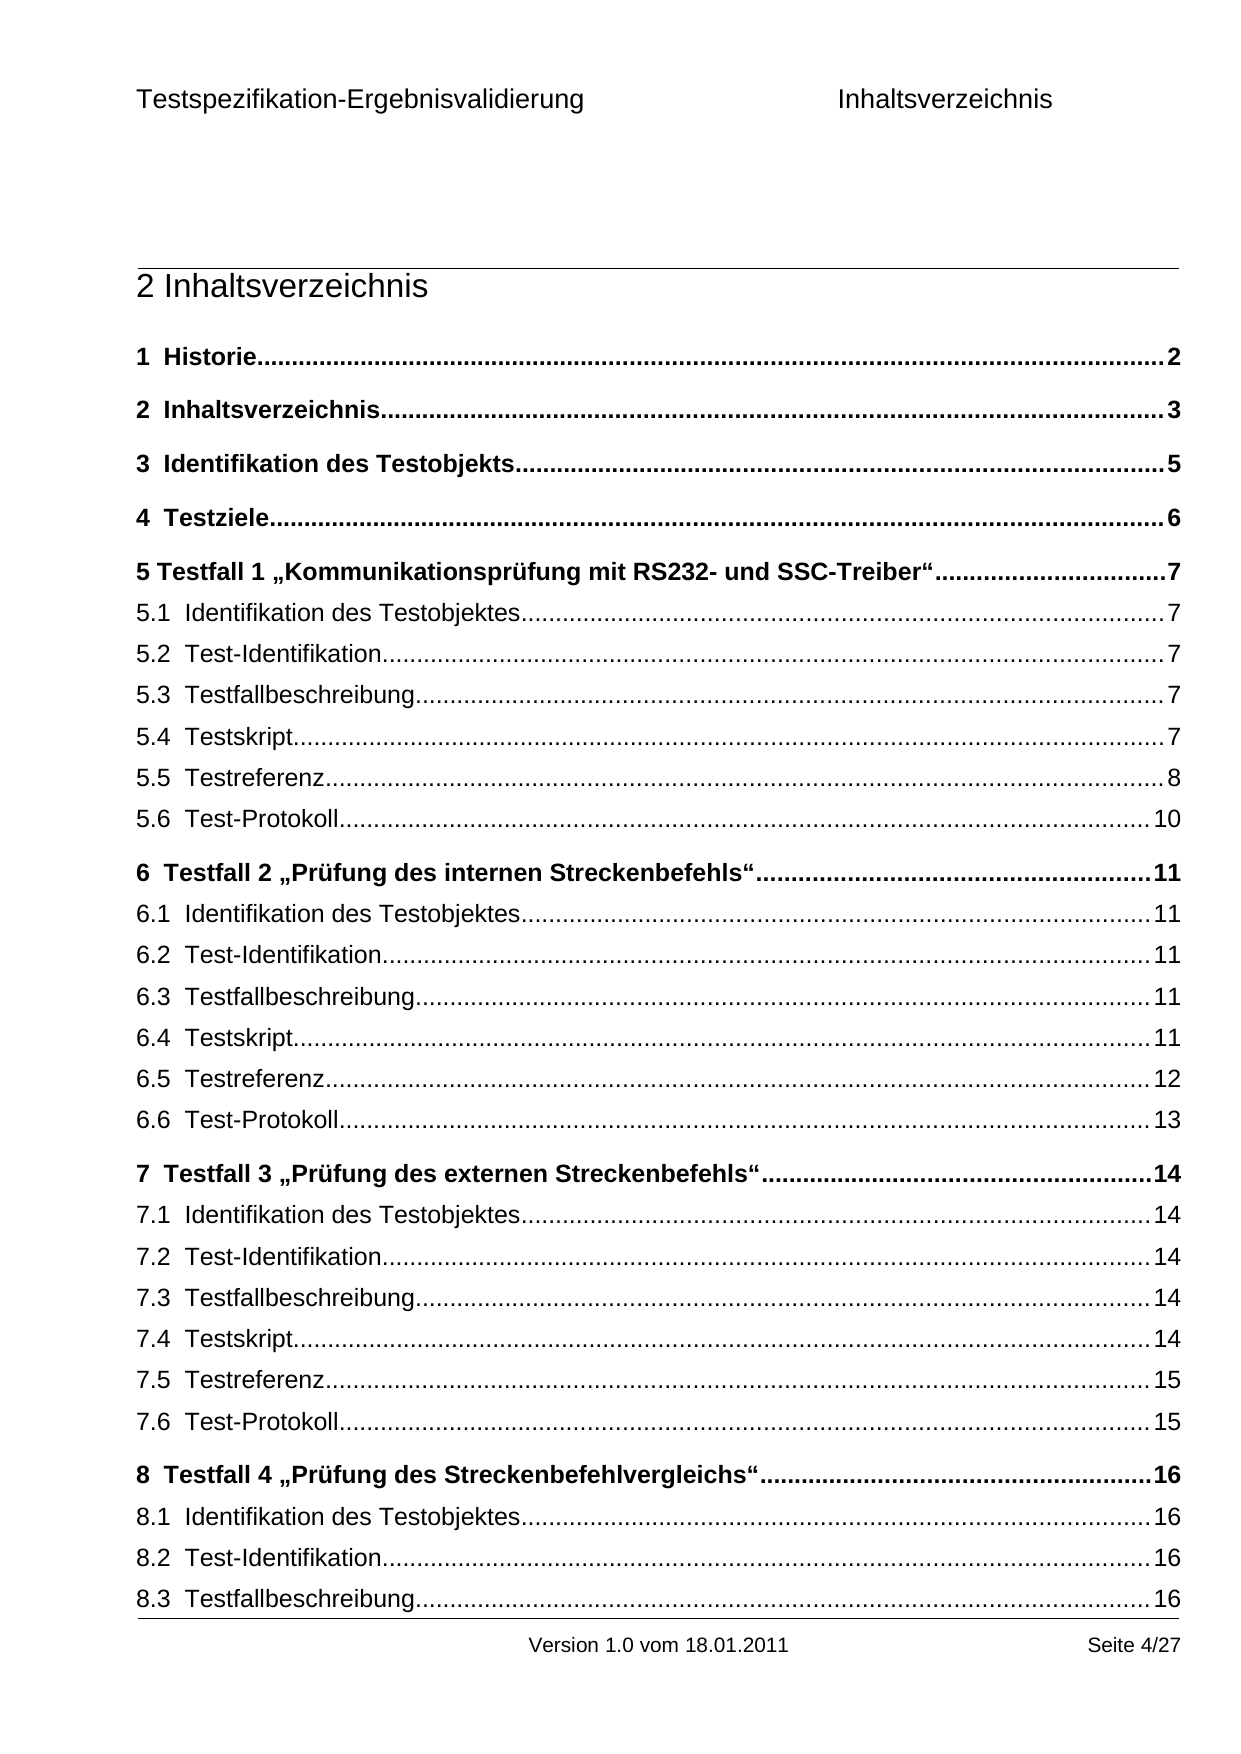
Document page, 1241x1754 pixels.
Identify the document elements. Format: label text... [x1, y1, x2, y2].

text 2 Inhaltsverzeichnis 3 [136, 396, 1181, 424]
text 6 Testfall 2 „Prüfung des internen Streckenbefehls“ 11 [136, 858, 1181, 887]
text 7.4 Testskript 14 [136, 1324, 1181, 1353]
text 5.4 Testskript 7 [136, 722, 1181, 751]
text 7.5 Testreferenz 15 [136, 1366, 1181, 1394]
text 6.5 Testreferenz 12 [136, 1064, 1181, 1093]
text 7.2 Test-Identifikation 14 [136, 1242, 1181, 1271]
text 1 Historie 2 [136, 342, 1181, 371]
text 7.6 Test-Protokoll 15 [136, 1407, 1181, 1436]
text 8.3 Testfallbeschreibung 16 [136, 1584, 1181, 1612]
text 6.1 Identifikation des Testobjektes 11 [136, 899, 1181, 928]
text 5.5 Testreferenz 8 [136, 763, 1181, 792]
text 3 Identifikation des Testobjekts 5 [136, 449, 1181, 478]
text 8.2 Test-Identifikation 16 [136, 1543, 1181, 1572]
subtitle Inhaltsverzeichnis [136, 289, 1181, 304]
text 6.2 Test-Identifikation 11 [136, 941, 1181, 969]
text 5.3 Testfallbeschreibung 7 [136, 681, 1181, 709]
text 6.6 Test-Protokoll 13 [136, 1106, 1181, 1134]
text 8.1 Identifikation des Testobjektes 16 [136, 1502, 1181, 1531]
text 5.6 Test-Protokoll 10 [136, 804, 1181, 833]
text 6.3 Testfallbeschreibung 11 [136, 982, 1181, 1011]
text 6.4 Testskript 11 [136, 1023, 1181, 1052]
text 8 Testfall 4 „Prüfung des Streckenbefehlvergleichs“ 16 [136, 1461, 1181, 1489]
text 5.2 Test-Identifikation 7 [136, 639, 1181, 668]
text 5 Testfall 1 „Kommunikationsprüfung mit RS232- und SSC-Treiber“ 7 [136, 557, 1181, 586]
text 7 Testfall 3 „Prüfung des externen Streckenbefehls“ 14 [136, 1159, 1181, 1188]
text 5.1 Identifikation des Testobjektes 7 [136, 598, 1181, 627]
text 7.1 Identifikation des Testobjektes 14 [136, 1201, 1181, 1229]
text 4 Testziele 6 [136, 503, 1181, 532]
text 7.3 Testfallbeschreibung 14 [136, 1283, 1181, 1312]
